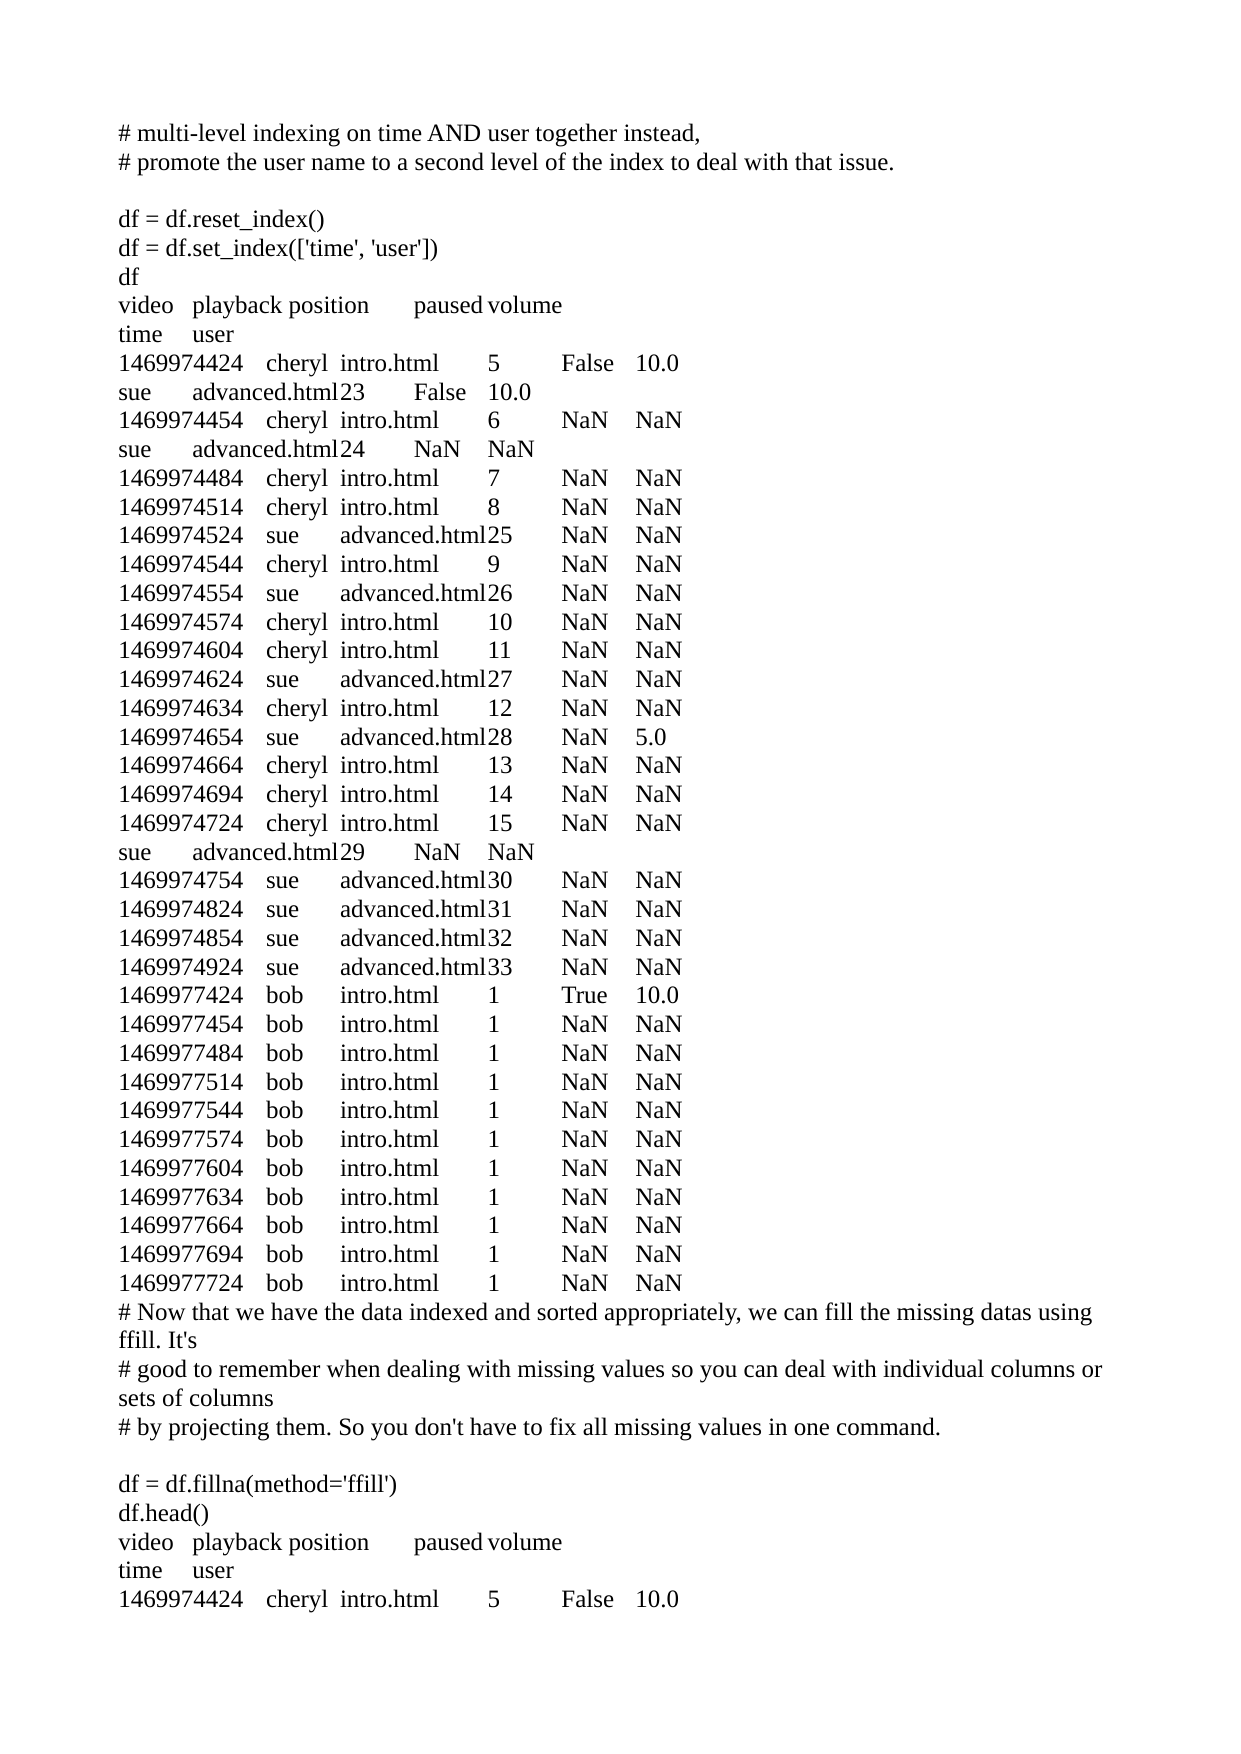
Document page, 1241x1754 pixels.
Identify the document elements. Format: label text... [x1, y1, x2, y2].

text 1469974664 cheryl intro.html 13 NaN NaN [118, 751, 1122, 779]
text # by projecting them. So you don't have to fix all missing values in one command. [118, 1412, 1122, 1441]
text 1469974574 cheryl intro.html 10 NaN NaN [118, 607, 1122, 636]
text # multi-level indexing on time AND user together instead, [118, 118, 1122, 147]
text sue advanced.html 23 False 10.0 [118, 377, 1122, 406]
text sue advanced.html 29 NaN NaN [118, 837, 1122, 866]
text video playback position paused volume [118, 291, 1122, 319]
text # good to remember when dealing with missing values so you can deal with individual columns or sets of columns [118, 1354, 1122, 1412]
text 1469977634 bob intro.html 1 NaN NaN [118, 1182, 1122, 1211]
text 1469977724 bob intro.html 1 NaN NaN [118, 1268, 1122, 1297]
text 1469974924 sue advanced.html 33 NaN NaN [118, 952, 1122, 981]
text 1469977544 bob intro.html 1 NaN NaN [118, 1096, 1122, 1124]
text sue advanced.html 24 NaN NaN [118, 434, 1122, 463]
text 1469974824 sue advanced.html 31 NaN NaN [118, 894, 1122, 923]
text 1469974484 cheryl intro.html 7 NaN NaN [118, 463, 1122, 492]
text ​ [118, 1441, 1122, 1469]
text 1469974524 sue advanced.html 25 NaN NaN [118, 521, 1122, 549]
text 1469974454 cheryl intro.html 6 NaN NaN [118, 406, 1122, 434]
text 1469974654 sue advanced.html 28 NaN 5.0 [118, 722, 1122, 751]
text 1469977484 bob intro.html 1 NaN NaN [118, 1038, 1122, 1067]
text 1469977574 bob intro.html 1 NaN NaN [118, 1124, 1122, 1153]
text 1469974754 sue advanced.html 30 NaN NaN [118, 866, 1122, 894]
text 1469977664 bob intro.html 1 NaN NaN [118, 1211, 1122, 1239]
text ​ [118, 176, 1122, 204]
text df [118, 262, 1122, 291]
text # promote the user name to a second level of the index to deal with that issue. [118, 147, 1122, 176]
text 1469974554 sue advanced.html 26 NaN NaN [118, 578, 1122, 607]
text 1469974724 cheryl intro.html 15 NaN NaN [118, 808, 1122, 837]
text df = df.fillna(method='ffill') [118, 1469, 1122, 1498]
text 1469974694 cheryl intro.html 14 NaN NaN [118, 779, 1122, 808]
text 1469977514 bob intro.html 1 NaN NaN [118, 1067, 1122, 1096]
text 1469977694 bob intro.html 1 NaN NaN [118, 1239, 1122, 1268]
text time user [118, 319, 1122, 348]
text 1469974634 cheryl intro.html 12 NaN NaN [118, 693, 1122, 722]
text 1469974544 cheryl intro.html 9 NaN NaN [118, 549, 1122, 578]
text video playback position paused volume [118, 1527, 1122, 1556]
text time user [118, 1556, 1122, 1584]
text 1469974624 sue advanced.html 27 NaN NaN [118, 664, 1122, 693]
text 1469977604 bob intro.html 1 NaN NaN [118, 1153, 1122, 1182]
text 1469977424 bob intro.html 1 True 10.0 [118, 981, 1122, 1009]
text 1469974604 cheryl intro.html 11 NaN NaN [118, 636, 1122, 664]
text df = df.set_index(['time', 'user']) [118, 233, 1122, 262]
text # Now that we have the data indexed and sorted appropriately, we can fill the missing datas using ffill. It's [118, 1297, 1122, 1354]
text df = df.reset_index() [118, 204, 1122, 233]
text 1469974514 cheryl intro.html 8 NaN NaN [118, 492, 1122, 521]
text 1469974854 sue advanced.html 32 NaN NaN [118, 923, 1122, 952]
text 1469977454 bob intro.html 1 NaN NaN [118, 1009, 1122, 1038]
text df.head() [118, 1498, 1122, 1527]
text 1469974424 cheryl intro.html 5 False 10.0 [118, 1584, 1122, 1613]
text 1469974424 cheryl intro.html 5 False 10.0 [118, 348, 1122, 377]
